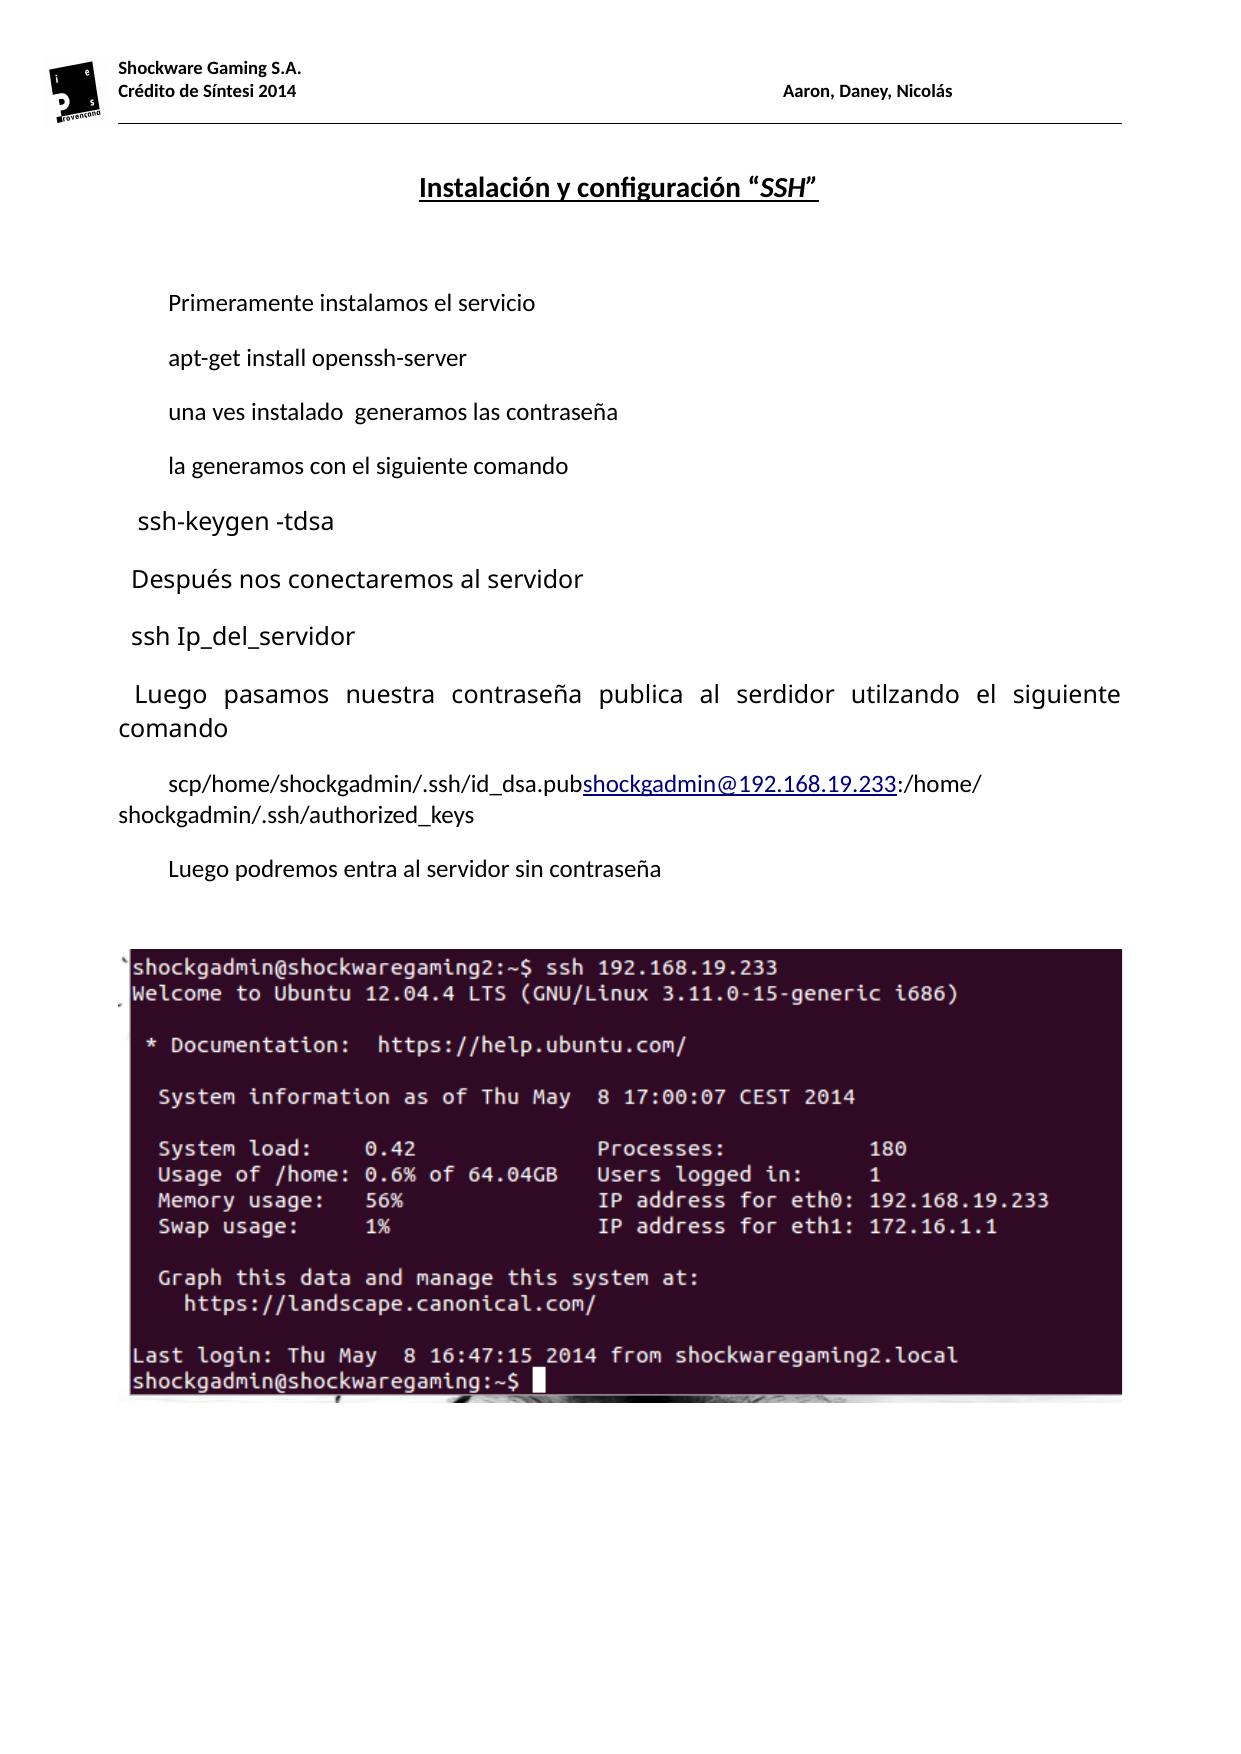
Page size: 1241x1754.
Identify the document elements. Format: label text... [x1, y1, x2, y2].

text apt-get install openssh-server [118, 342, 1122, 372]
list ssh Ip_del_servidor [118, 619, 1122, 653]
text la generamos con el siguiente comando [118, 450, 1122, 480]
list Después nos conectaremos al servidor [118, 561, 1122, 596]
text scp/home/shockgadmin/.ssh/id_dsa.pubshockgadmin@192.168.19.233:/home/shockgadmin/.ssh/authorized_keys [118, 768, 1122, 829]
text Luego podremos entra al servidor sin contraseña [118, 853, 1122, 883]
picture [118, 949, 1123, 1403]
text una ves instalado generamos las contraseña [118, 396, 1122, 426]
text Instalación y configuración “SSH” [118, 169, 1122, 205]
text Primeramente instalamos el servicio [118, 288, 1122, 318]
picture [43, 54, 110, 128]
list ssh-keygen -tdsa [118, 504, 1122, 538]
list Luego pasamos nuestra contraseña publica al serdidor utilzando el siguiente comando [118, 677, 1122, 745]
